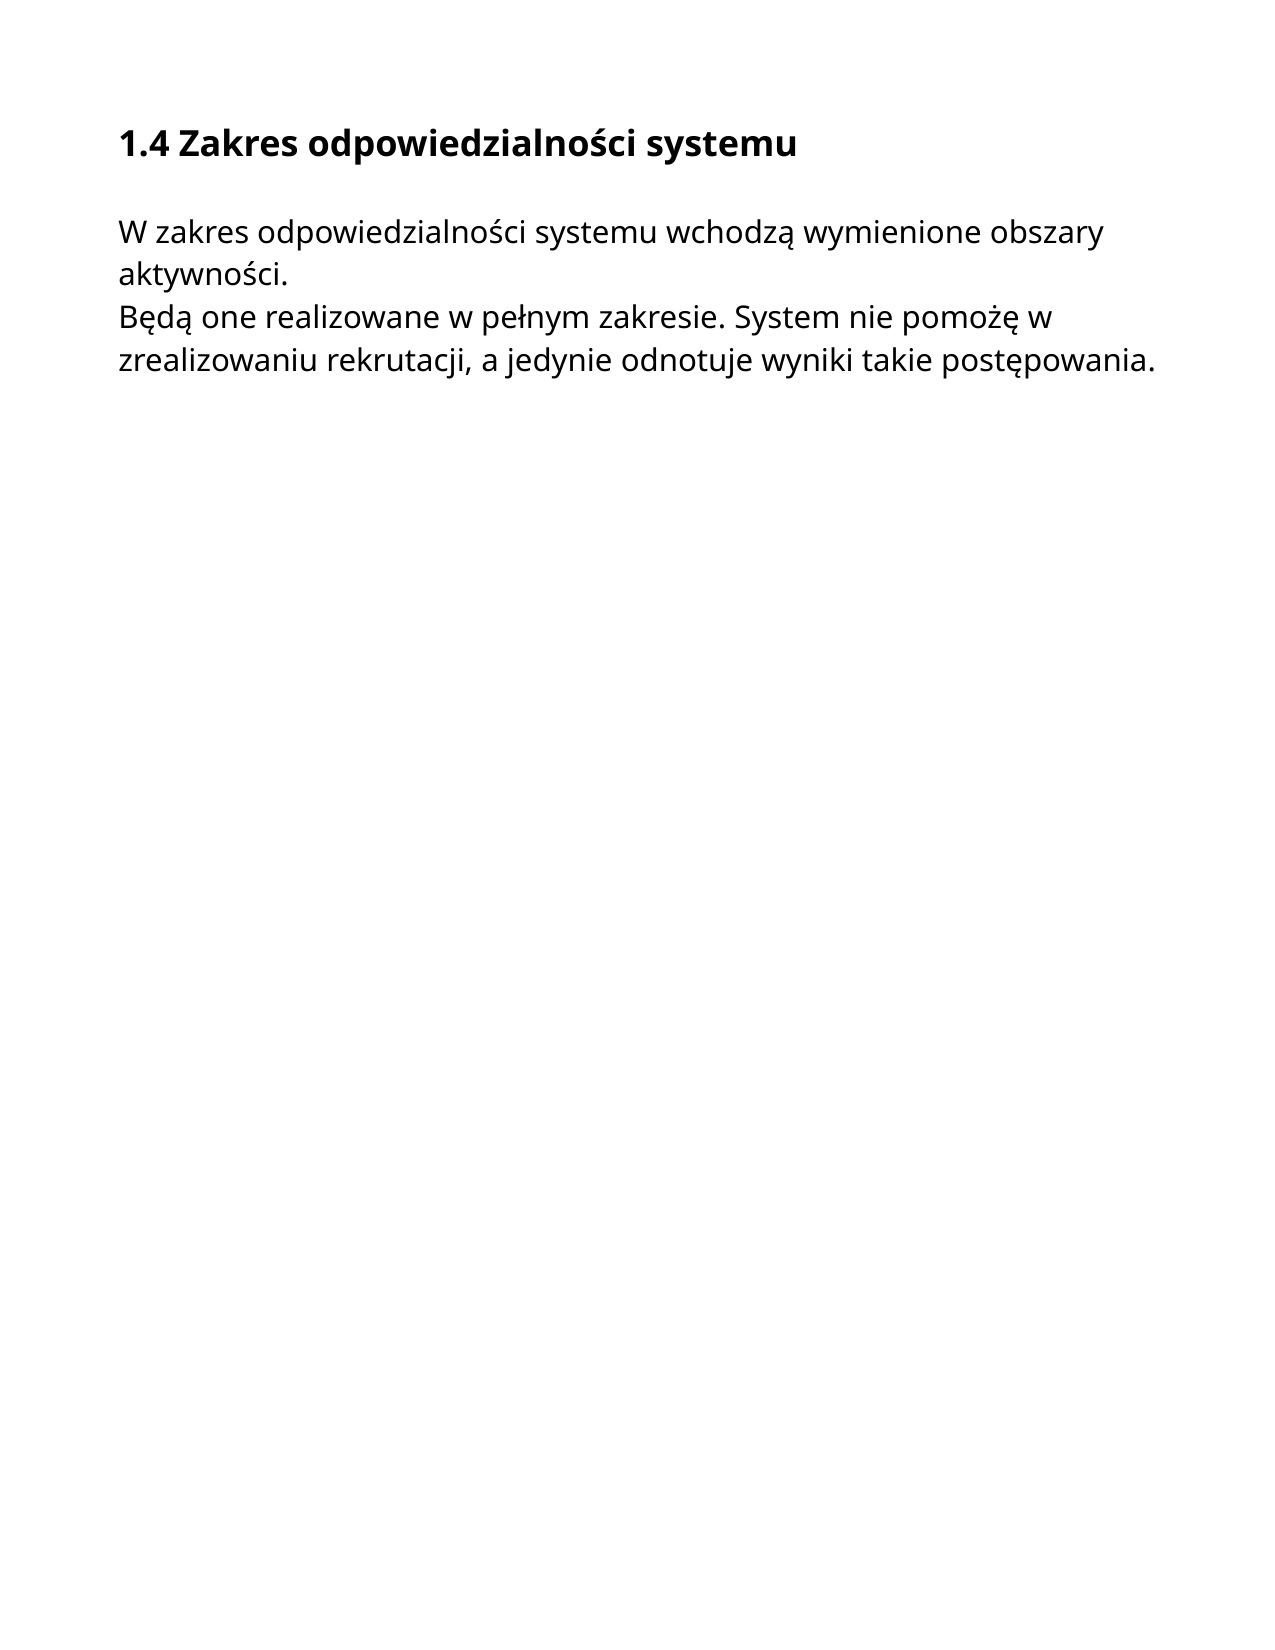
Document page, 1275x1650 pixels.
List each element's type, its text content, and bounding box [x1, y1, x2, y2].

text Będą one realizowane w pełnym zakresie. System nie pomożę w zrealizowaniu rekrutacji, a jedynie odnotuje wyniki takie postępowania. [118, 295, 1157, 380]
text 1.4 Zakres odpowiedzialności systemu [118, 118, 1157, 167]
text W zakres odpowiedzialności systemu wchodzą wymienione obszary aktywności. [118, 210, 1157, 295]
